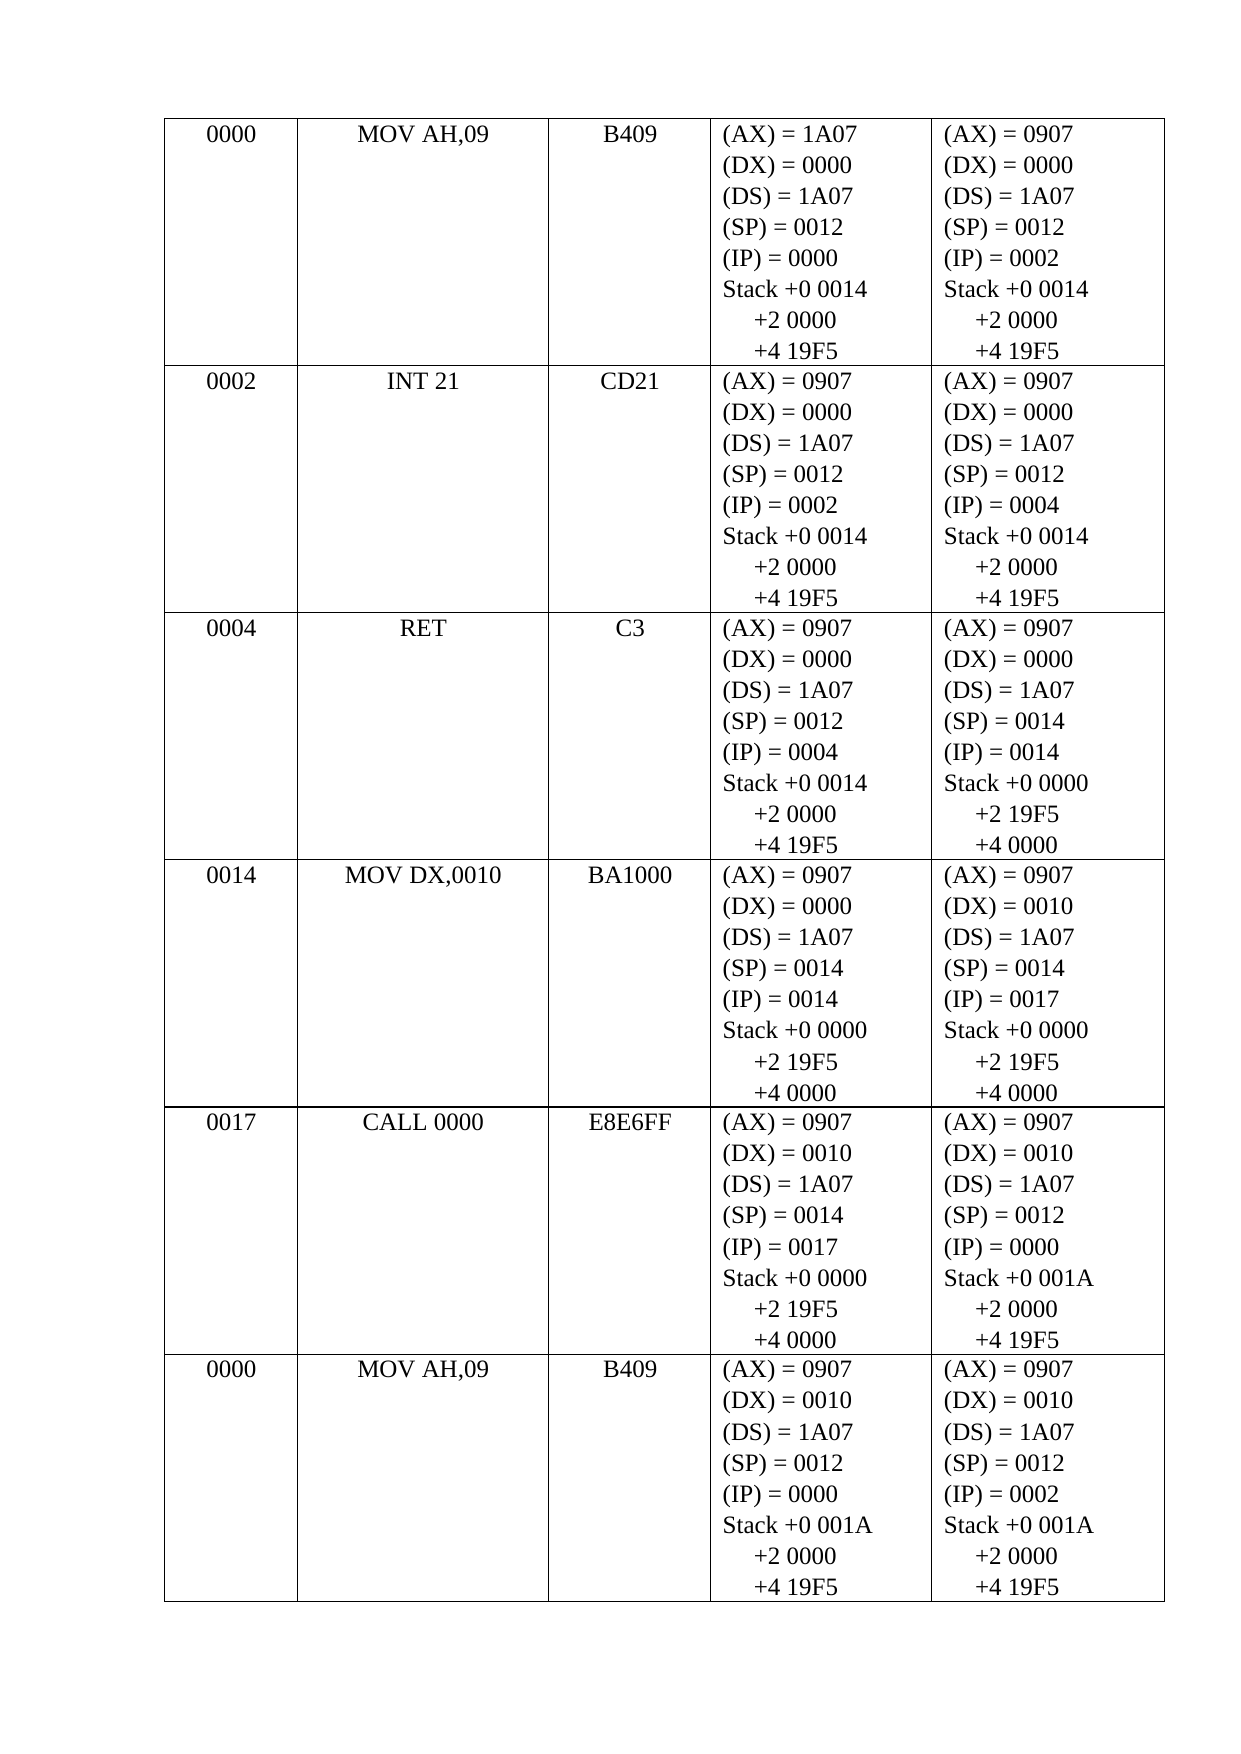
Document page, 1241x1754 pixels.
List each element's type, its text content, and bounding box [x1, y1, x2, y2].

table_cell 0002 [165, 366, 297, 612]
table_cell B409 [549, 119, 710, 365]
table_cell 0000 [165, 119, 297, 365]
table_cell (AX) = 0907 (DX) = 0000 (DS) = 1A07 (SP) = 0014 (IP) = 0014 Stack +0 0000 +2 19F5 +4 0000 [711, 860, 931, 1106]
table_cell (AX) = 1A07 (DX) = 0000 (DS) = 1A07 (SP) = 0012 (IP) = 0000 Stack +0 0014 +2 0000 +4 19F5 [711, 119, 931, 365]
table_cell INT 21 [298, 366, 548, 612]
table_cell C3 [549, 613, 710, 859]
table_cell MOV AH,09 [298, 1355, 548, 1601]
table_cell CALL 0000 [298, 1108, 548, 1353]
table_cell (AX) = 0907 (DX) = 0000 (DS) = 1A07 (SP) = 0012 (IP) = 0002 Stack +0 0014 +2 0000 +4 19F5 [711, 366, 931, 612]
table_cell 0014 [165, 860, 297, 1106]
table_cell (AX) = 0907 (DX) = 0000 (DS) = 1A07 (SP) = 0012 (IP) = 0002 Stack +0 0014 +2 0000 +4 19F5 [932, 119, 1164, 365]
table_cell BA1000 [549, 860, 710, 1106]
table_cell 0017 [165, 1108, 297, 1353]
table_cell (AX) = 0907 (DX) = 0010 (DS) = 1A07 (SP) = 0014 (IP) = 0017 Stack +0 0000 +2 19F5 +4 0000 [932, 860, 1164, 1106]
table_cell (AX) = 0907 (DX) = 0000 (DS) = 1A07 (SP) = 0012 (IP) = 0004 Stack +0 0014 +2 0000 +4 19F5 [711, 613, 931, 859]
table_cell 0004 [165, 613, 297, 859]
table_cell (AX) = 0907 (DX) = 0010 (DS) = 1A07 (SP) = 0014 (IP) = 0017 Stack +0 0000 +2 19F5 +4 0000 [711, 1108, 931, 1353]
table_cell MOV DX,0010 [298, 860, 548, 1106]
table_cell MOV AH,09 [298, 119, 548, 365]
table_cell RET [298, 613, 548, 859]
table_cell E8E6FF [549, 1108, 710, 1353]
table_cell (AX) = 0907 (DX) = 0010 (DS) = 1A07 (SP) = 0012 (IP) = 0002 Stack +0 001A +2 0000 +4 19F5 [932, 1355, 1164, 1601]
table_cell (AX) = 0907 (DX) = 0000 (DS) = 1A07 (SP) = 0012 (IP) = 0004 Stack +0 0014 +2 0000 +4 19F5 [932, 366, 1164, 612]
table_cell B409 [549, 1355, 710, 1601]
table_cell (AX) = 0907 (DX) = 0010 (DS) = 1A07 (SP) = 0012 (IP) = 0000 Stack +0 001A +2 0000 +4 19F5 [932, 1108, 1164, 1353]
table_cell (AX) = 0907 (DX) = 0010 (DS) = 1A07 (SP) = 0012 (IP) = 0000 Stack +0 001A +2 0000 +4 19F5 [711, 1355, 931, 1601]
table_cell 0000 [165, 1355, 297, 1601]
table_cell CD21 [549, 366, 710, 612]
table_cell (AX) = 0907 (DX) = 0000 (DS) = 1A07 (SP) = 0014 (IP) = 0014 Stack +0 0000 +2 19F5 +4 0000 [932, 613, 1164, 859]
